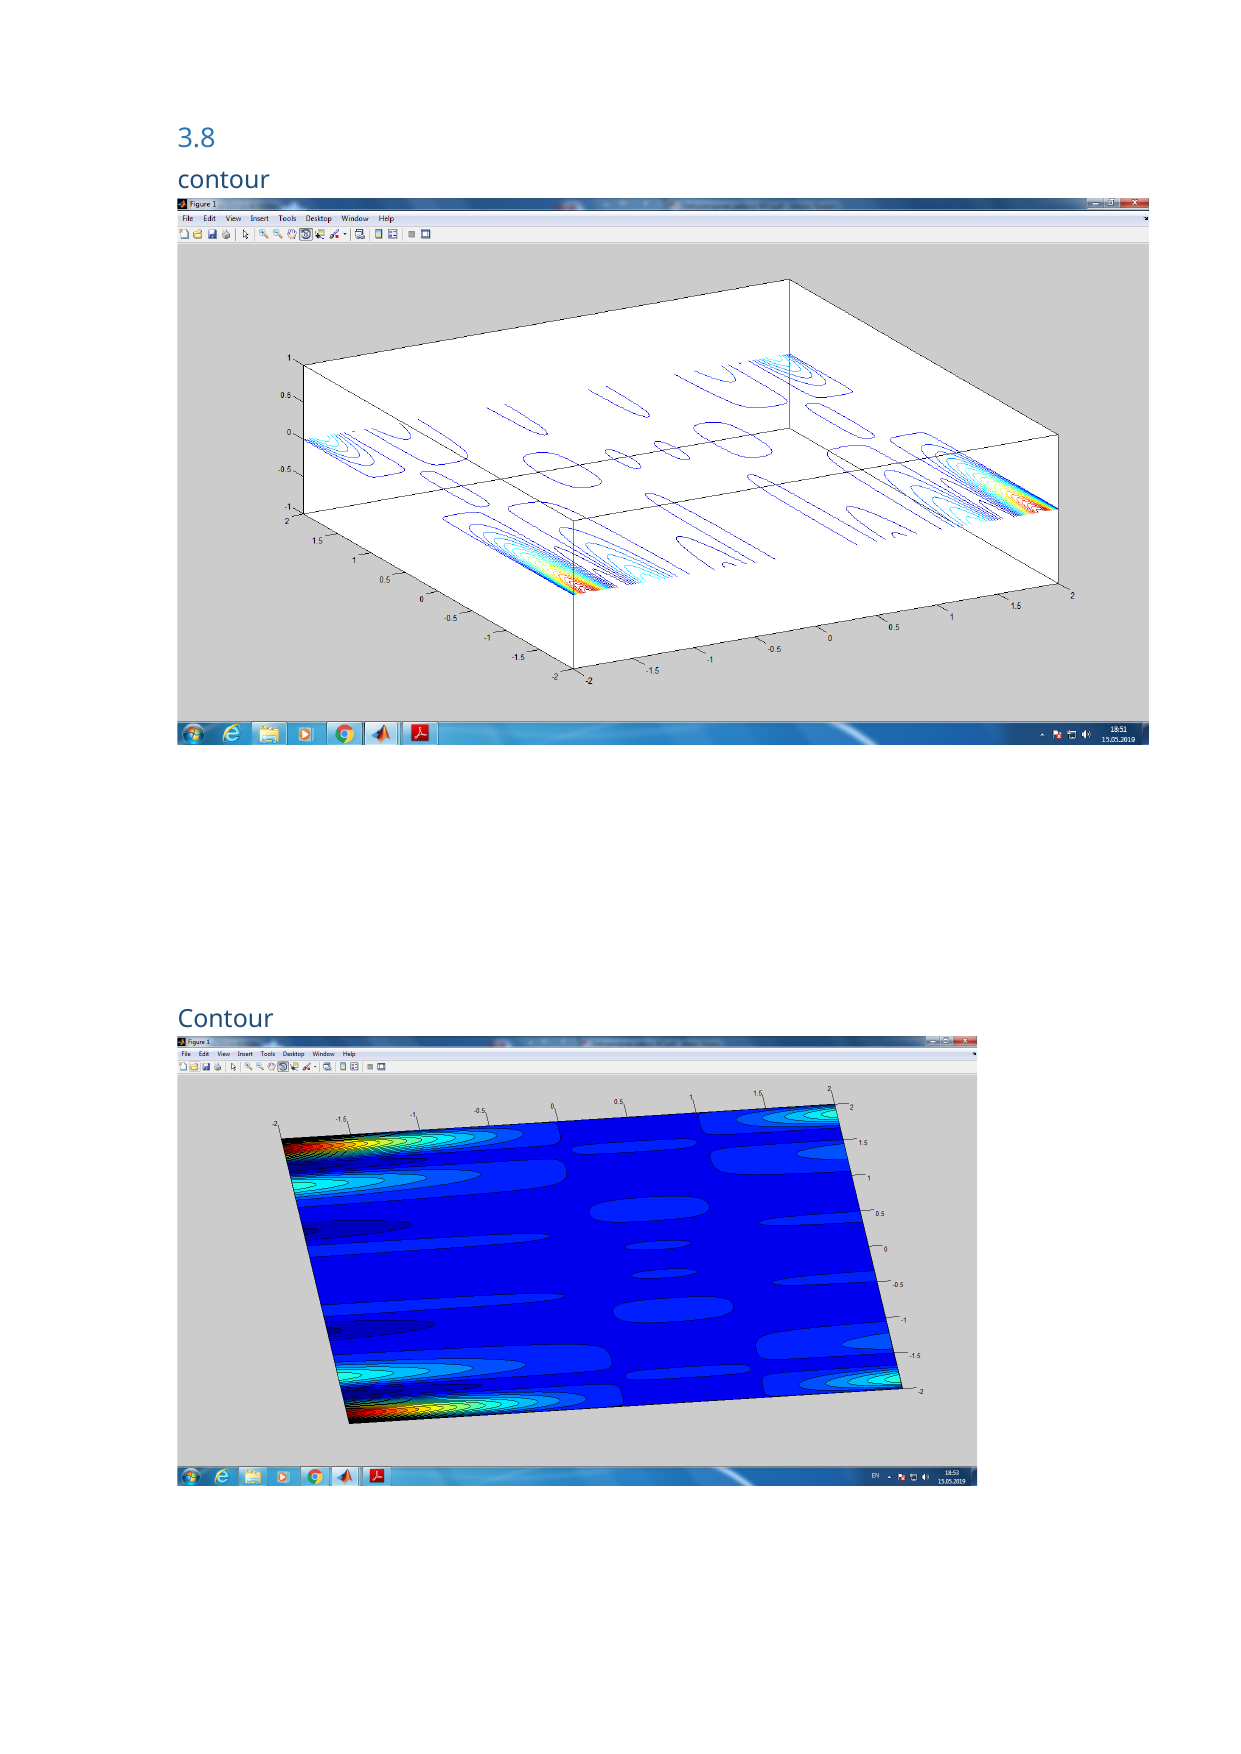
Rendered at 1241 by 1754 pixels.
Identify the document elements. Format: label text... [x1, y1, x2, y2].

subtitle Contour [177, 1000, 1152, 1034]
subtitle contour [177, 162, 1152, 196]
subtitle 3.8 [177, 118, 1152, 155]
